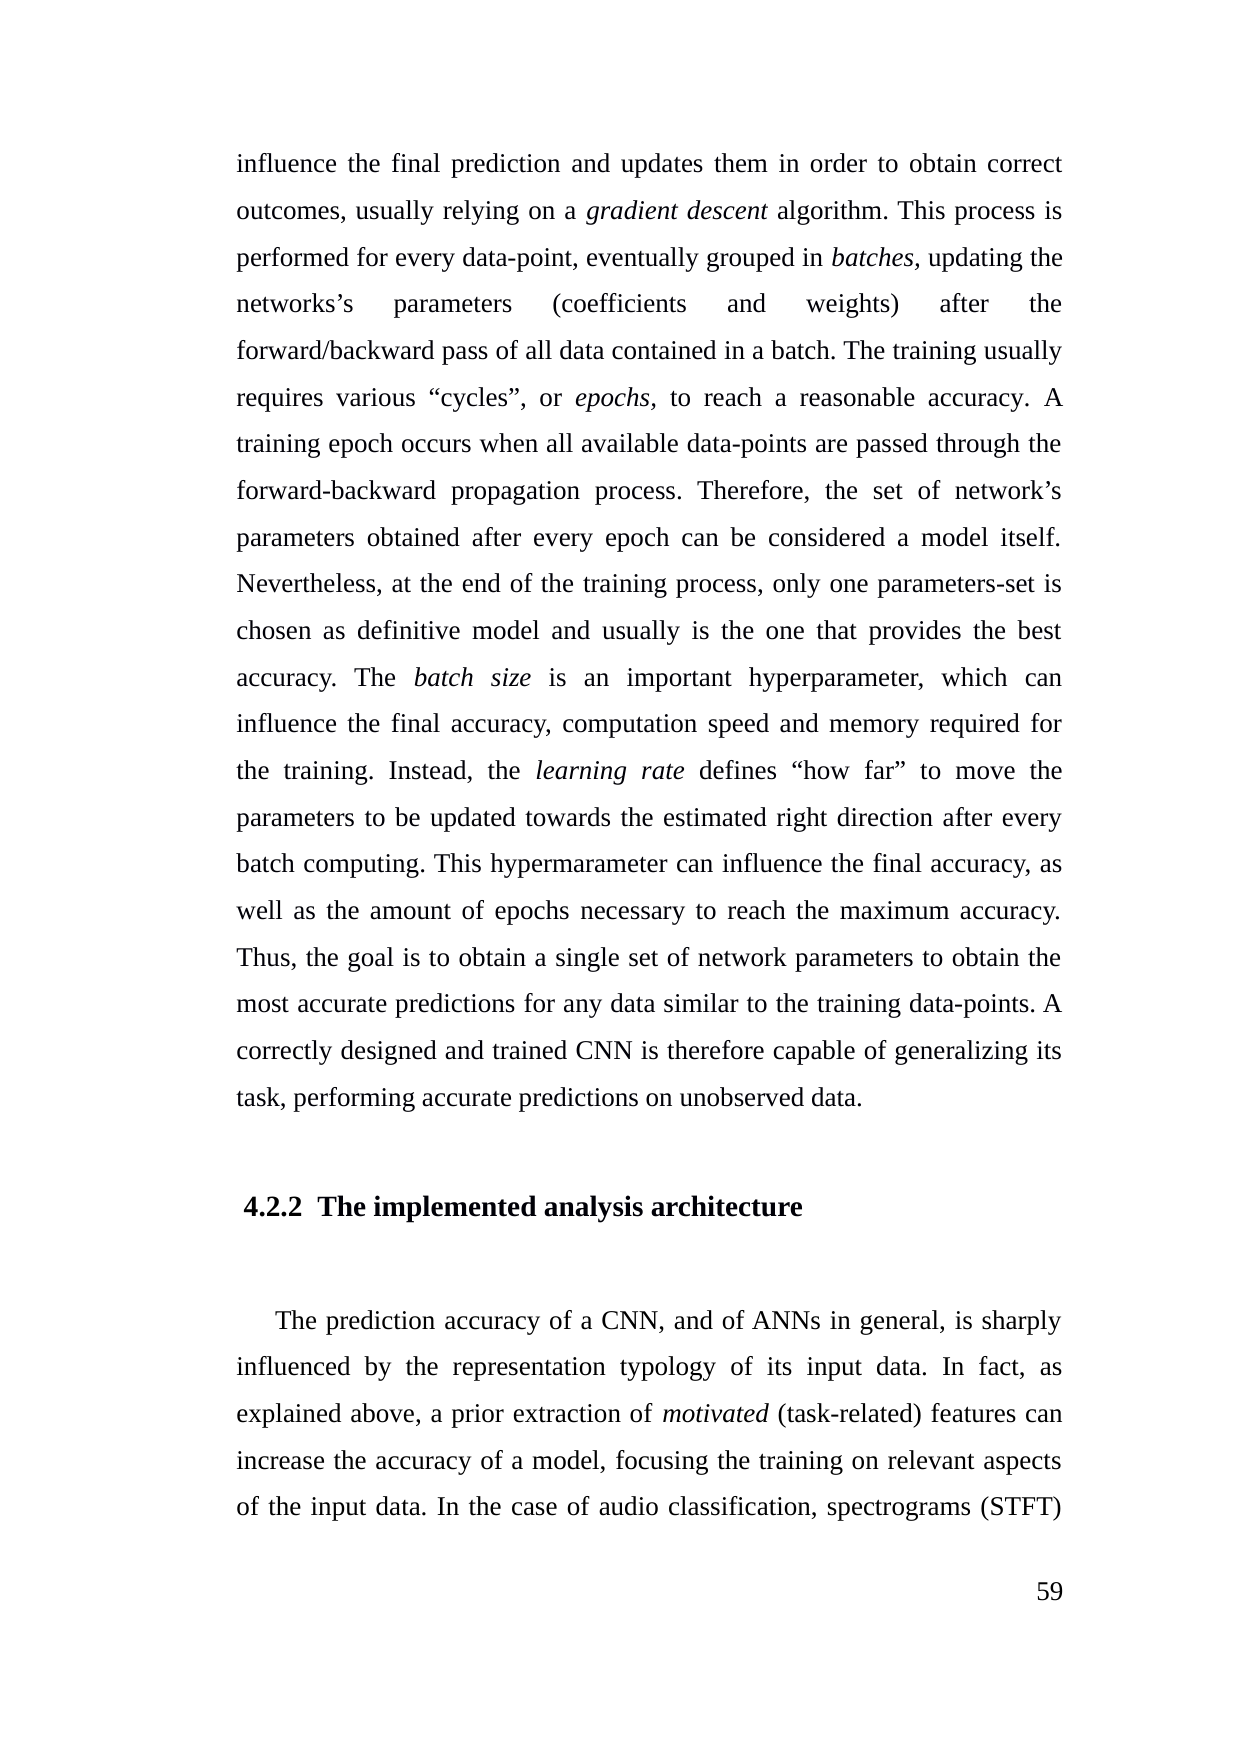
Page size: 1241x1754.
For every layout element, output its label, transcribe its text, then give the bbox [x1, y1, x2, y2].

text influence the final prediction and updates them in order to obtain correct outcomes, usually relying on a gradient descent algorithm. This process is performed for every data-point, eventually grouped in batches, updating the networks’s parameters (coefficients and weights) after the forward/backward pass of all data contained in a batch. The training usually requires various “cycles”, or epochs, to reach a reasonable accuracy. A training epoch occurs when all available data-points are passed through the forward-backward propagation process. Therefore, the set of network’s parameters obtained after every epoch can be considered a model itself. Nevertheless, at the end of the training process, only one parameters-set is chosen as definitive model and usually is the one that provides the best accuracy. The batch size is an important hyperparameter, which can influence the final accuracy, computation speed and memory required for the training. Instead, the learning rate defines “how far” to move the parameters to be updated towards the estimated right direction after every batch computing. This hypermarameter can influence the final accuracy, as well as the amount of epochs necessary to reach the maximum accuracy. Thus, the goal is to obtain a single set of network parameters to obtain the most accurate predictions for any data similar to the training data-points. A correctly designed and trained CNN is therefore capable of generalizing its task, performing accurate predictions on unobserved data. [236, 148, 1063, 1112]
text The prediction accuracy of a CNN, and of ANNs in general, is sharply influenced by the representation typology of its input data. In fact, as explained above, a prior extraction of motivated (task-related) features can increase the accuracy of a model, focusing the training on relevant aspects of the input data. In the case of audio classification, spectrograms (STFT) [236, 1304, 1063, 1522]
subtitle The implemented analysis architecture [236, 1189, 1063, 1223]
